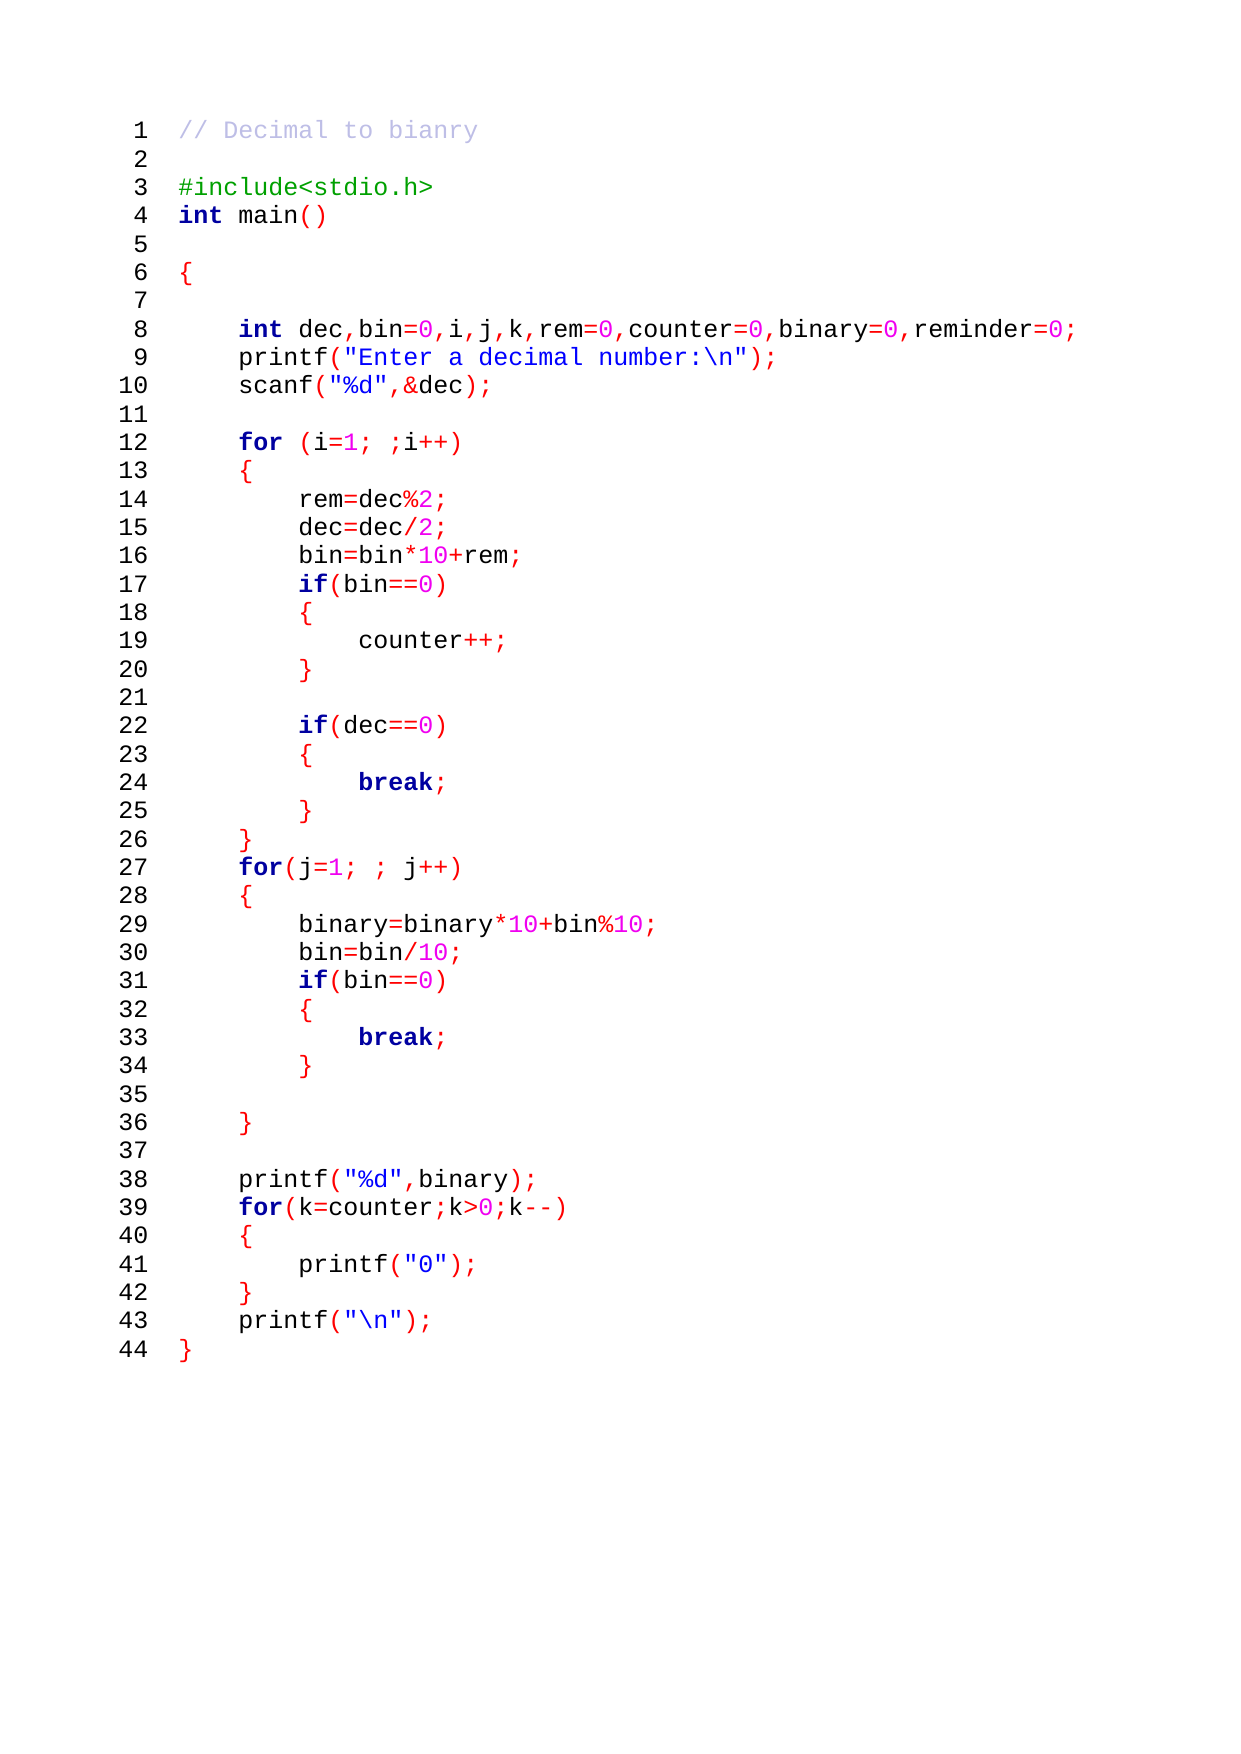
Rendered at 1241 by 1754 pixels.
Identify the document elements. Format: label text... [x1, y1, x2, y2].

subtitle 33 break; [118, 1025, 1122, 1053]
subtitle 35 [118, 1081, 1122, 1110]
subtitle 30 bin=bin/10; [403, 940, 1122, 968]
subtitle 19 counter++; [118, 628, 358, 656]
subtitle 20 } [118, 656, 1122, 685]
subtitle 10 scanf("%d",&dec); [313, 373, 418, 401]
subtitle 4 int main() [298, 203, 1122, 231]
subtitle 24 break; [118, 770, 1122, 798]
subtitle 25 } [118, 798, 1122, 826]
subtitle 12 for (i=1; ;i++) [328, 430, 403, 458]
subtitle 8 int dec,bin=0,i,j,k,rem=0,counter=0,binary=0,reminder=0; [1033, 316, 1122, 345]
subtitle 44 } [118, 1336, 1122, 1365]
subtitle 26 } [118, 826, 1122, 855]
subtitle 19 counter++; [463, 628, 1122, 656]
subtitle 12 for (i=1; ;i++) [418, 430, 1122, 458]
subtitle 29 binary=binary*10+bin%10; [118, 911, 298, 940]
subtitle 36 } [118, 1110, 1122, 1138]
subtitle 29 binary=binary*10+bin%10; [598, 911, 1122, 940]
subtitle 4 int main() [118, 203, 238, 231]
subtitle 27 for(j=1; ; j++) [118, 855, 298, 883]
subtitle 41 printf("0"); [118, 1251, 298, 1280]
subtitle 8 int dec,bin=0,i,j,k,rem=0,counter=0,binary=0,reminder=0; [868, 316, 913, 345]
subtitle 2 [118, 146, 1122, 175]
subtitle 13 { [118, 458, 1122, 486]
subtitle 38 printf("%d",binary); [508, 1166, 1122, 1195]
subtitle 41 printf("0"); [388, 1251, 1122, 1280]
subtitle 8 int dec,bin=0,i,j,k,rem=0,counter=0,binary=0,reminder=0; [403, 316, 448, 345]
subtitle 15 dec=dec/2; [403, 515, 1122, 543]
subtitle 39 for(k=counter;k>0;k--) [523, 1195, 1122, 1223]
subtitle 31 if(bin==0) [118, 968, 343, 996]
subtitle 8 int dec,bin=0,i,j,k,rem=0,counter=0,binary=0,reminder=0; [118, 316, 298, 345]
subtitle 40 { [118, 1223, 1122, 1251]
subtitle 23 { [118, 741, 1122, 770]
subtitle 22 if(dec==0) [388, 713, 1122, 741]
subtitle 27 for(j=1; ; j++) [313, 855, 403, 883]
subtitle 38 printf("%d",binary); [118, 1166, 238, 1195]
subtitle 10 scanf("%d",&dec); [463, 373, 1122, 401]
subtitle 1 // Decimal to bianry [118, 118, 1122, 146]
subtitle 30 bin=bin/10; [343, 940, 358, 968]
subtitle 16 bin=bin*10+rem; [403, 543, 463, 571]
subtitle 39 for(k=counter;k>0;k--) [118, 1195, 298, 1223]
subtitle 15 dec=dec/2; [343, 515, 358, 543]
subtitle 34 } [118, 1053, 1122, 1081]
subtitle 6 { [118, 260, 1122, 288]
subtitle 8 int dec,bin=0,i,j,k,rem=0,counter=0,binary=0,reminder=0; [583, 316, 628, 345]
subtitle 16 bin=bin*10+rem; [118, 543, 298, 571]
subtitle 18 { [118, 600, 1122, 628]
subtitle 16 bin=bin*10+rem; [508, 543, 1122, 571]
subtitle 9 printf("Enter a decimal number:\n"); [328, 345, 1122, 373]
subtitle 38 printf("%d",binary); [328, 1166, 418, 1195]
subtitle 17 if(bin==0) [388, 571, 1122, 600]
subtitle 42 } [118, 1280, 1122, 1308]
subtitle 12 for (i=1; ;i++) [118, 430, 313, 458]
subtitle 14 rem=dec%2; [118, 486, 298, 515]
subtitle 29 binary=binary*10+bin%10; [493, 911, 553, 940]
subtitle 30 bin=bin/10; [118, 940, 298, 968]
subtitle 17 if(bin==0) [118, 571, 343, 600]
subtitle 16 bin=bin*10+rem; [343, 543, 358, 571]
subtitle 3 #include<stdio.h> [118, 175, 1122, 203]
subtitle 32 { [118, 996, 1122, 1025]
subtitle 11 [118, 401, 1122, 430]
subtitle 15 dec=dec/2; [118, 515, 298, 543]
subtitle 8 int dec,bin=0,i,j,k,rem=0,counter=0,binary=0,reminder=0; [733, 316, 778, 345]
subtitle 14 rem=dec%2; [343, 486, 358, 515]
subtitle 7 [118, 288, 1122, 316]
subtitle 43 printf("\n"); [328, 1308, 1122, 1336]
subtitle 27 for(j=1; ; j++) [418, 855, 1122, 883]
subtitle 37 [118, 1138, 1122, 1166]
subtitle 28 { [118, 883, 1122, 911]
subtitle 5 [118, 231, 1122, 260]
subtitle 21 [118, 685, 1122, 713]
subtitle 31 if(bin==0) [388, 968, 1122, 996]
subtitle 9 printf("Enter a decimal number:\n"); [118, 345, 238, 373]
subtitle 14 rem=dec%2; [403, 486, 1122, 515]
subtitle 22 if(dec==0) [118, 713, 343, 741]
subtitle 43 printf("\n"); [118, 1308, 238, 1336]
subtitle 39 for(k=counter;k>0;k--) [463, 1195, 508, 1223]
subtitle 10 scanf("%d",&dec); [118, 373, 238, 401]
